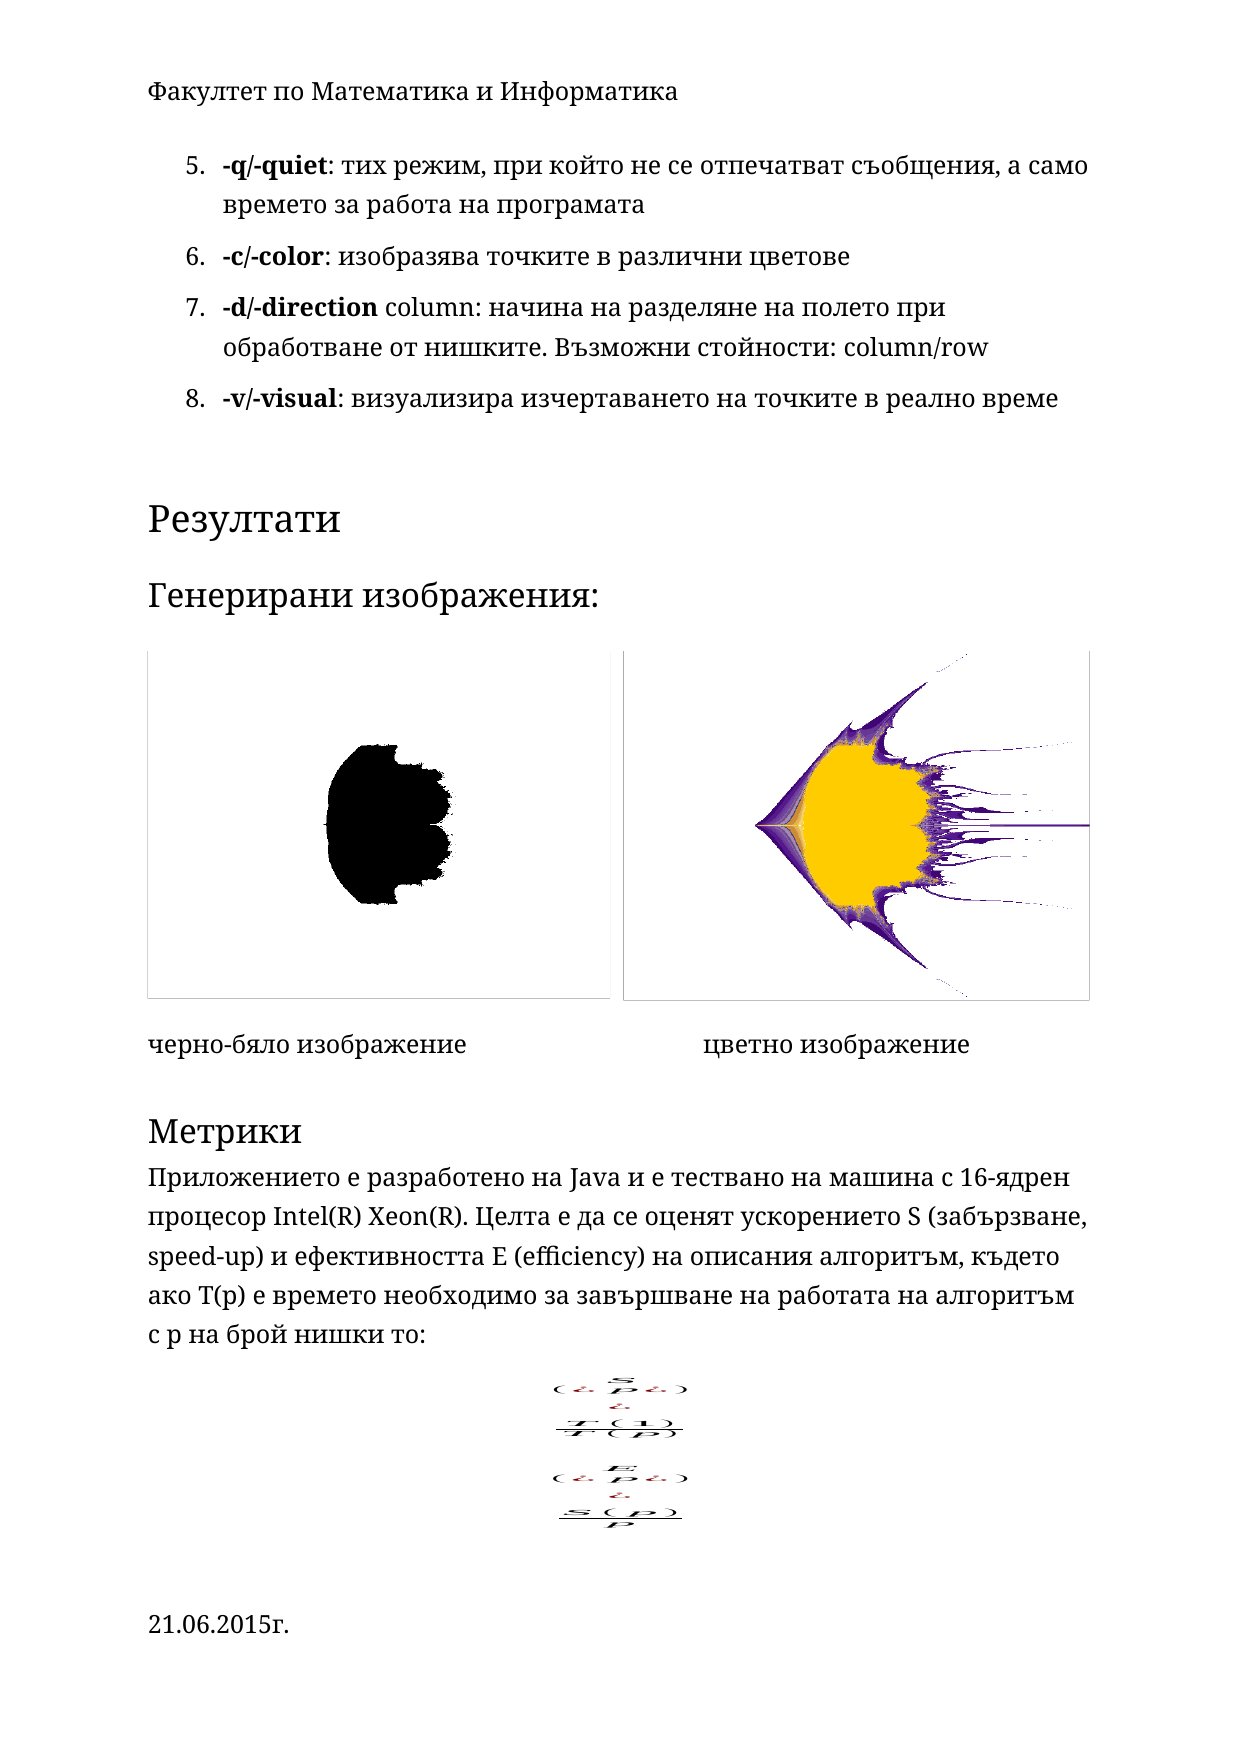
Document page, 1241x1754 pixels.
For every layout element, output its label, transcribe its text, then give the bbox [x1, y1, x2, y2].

subtitle -v/-visual: визуализира изчертаването на точките в реално време [185, 381, 1093, 415]
subtitle -q/-quiet: тих режим, при който не се отпечатват съобщения, а само времето за работа на програмата [185, 148, 1093, 221]
text Приложението е разработено на Java и е тествано на машина с 16-ядрен процесор Intel(R) Xeon(R). Целта е да се оценят ускорението S (забързване, speed-up) и ефективността Е (efficiency) на описания алгоритъм, където ако T(p) е времето необходимо за завършване на работата на алгоритъм с p на брой нишки то: [148, 1160, 1093, 1351]
subtitle -c/-color: изобразява точките в различни цветове [185, 238, 1093, 272]
subtitle -d/-direction column: начина на разделяне на полето при обработване от нишките. Възможни стойности: column/row [185, 290, 1093, 363]
text черно-бяло изображение цветно изображение [148, 1027, 1093, 1061]
subtitle Метрики [148, 1108, 1093, 1153]
subtitle Резултати [148, 493, 1093, 544]
subtitle Генерирани изображения: [148, 572, 1093, 617]
